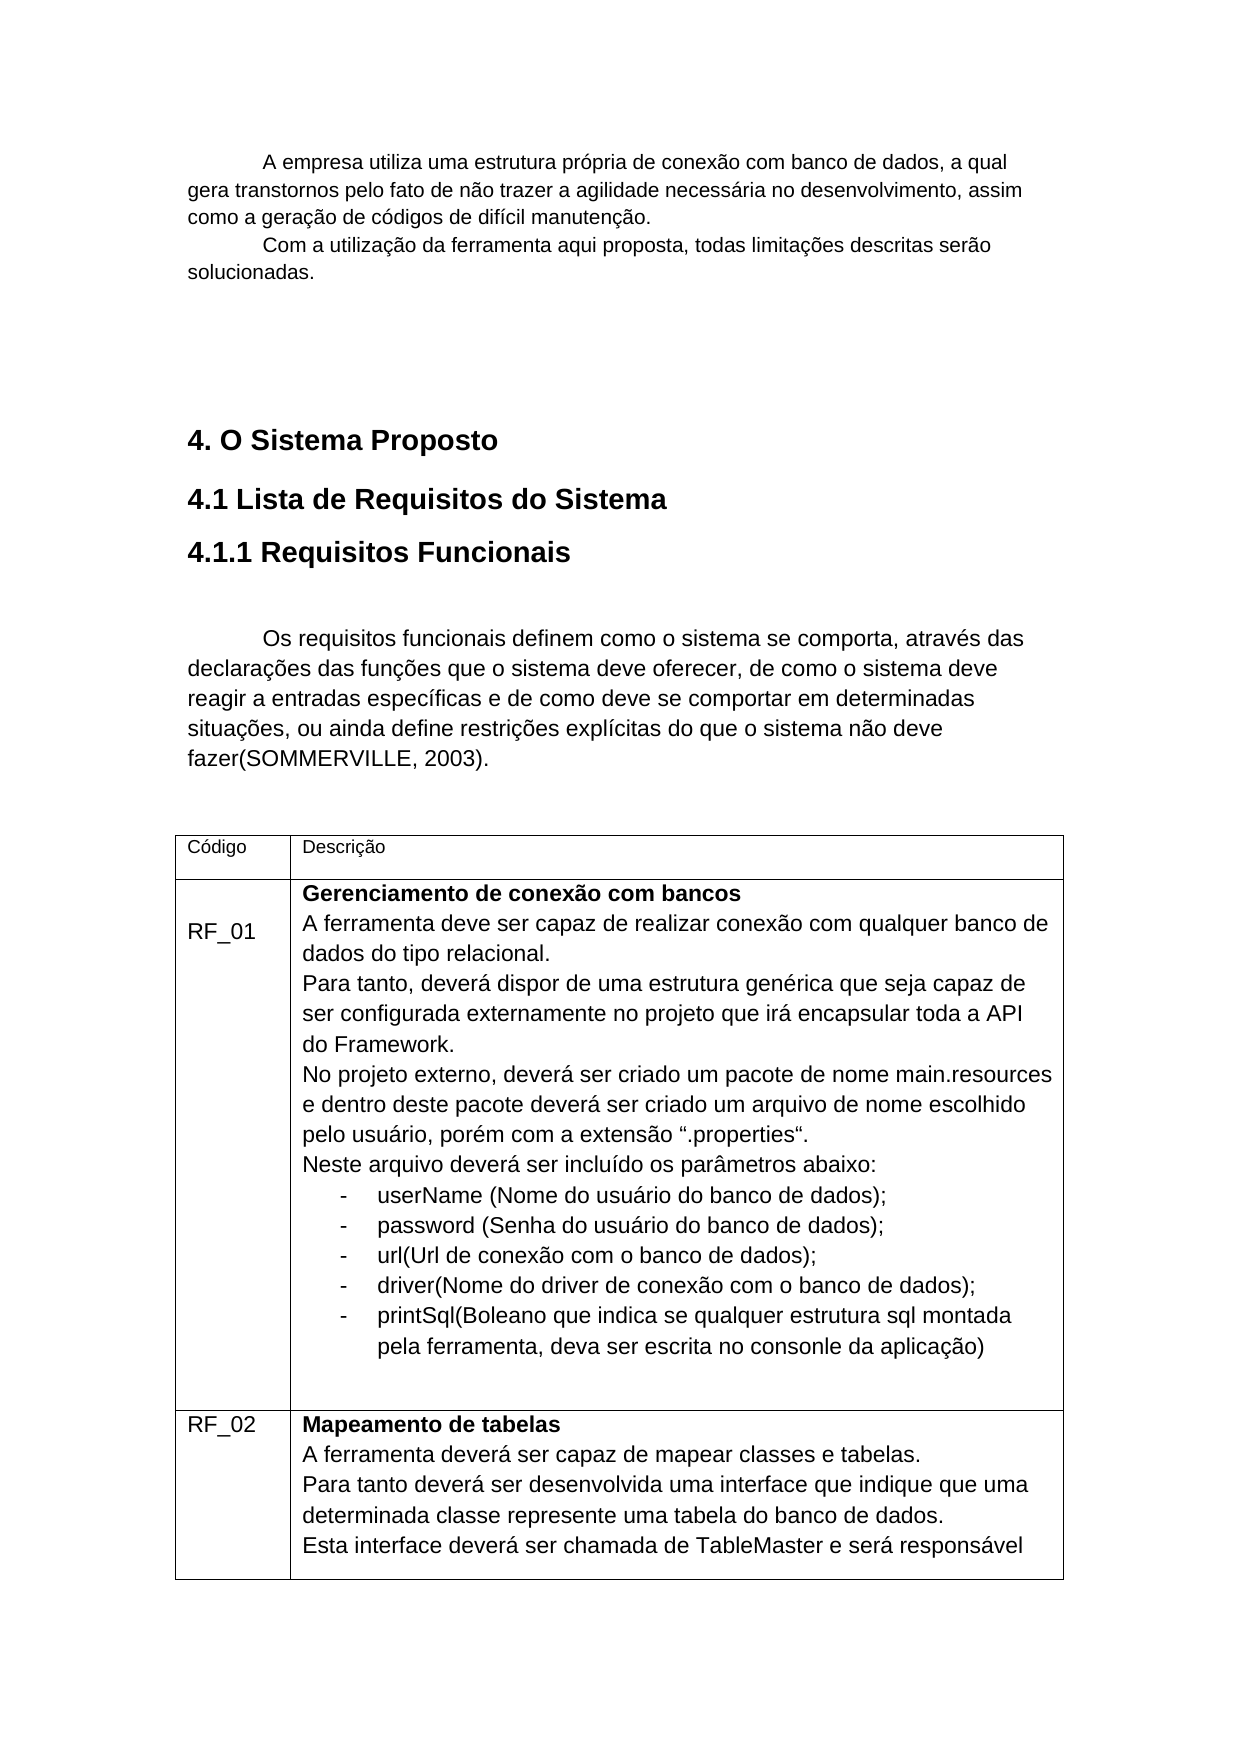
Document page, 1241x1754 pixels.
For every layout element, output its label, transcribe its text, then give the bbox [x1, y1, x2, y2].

table_cell RF_01 [176, 880, 290, 1410]
table_header Código [176, 836, 290, 878]
subtitle 4. O Sistema Proposto [187, 422, 1053, 456]
subtitle 4.1.1 Requisitos Funcionais [187, 535, 1053, 568]
table_cell RF_02 [176, 1411, 290, 1579]
table_header Descrição [291, 836, 1063, 878]
list Com a utilização da ferramenta aqui proposta, todas limitações descritas serão solucionadas. [187, 232, 1053, 284]
table_cell Mapeamento de tabelas A ferramenta deverá ser capaz de mapear classes e tabelas. Para tanto deverá ser desenvolvida uma interface que indique que uma determinada classe represente uma tabela do banco de dados. Esta interface deverá ser chamada de TableMaster e será responsável [291, 1411, 1063, 1579]
list A empresa utiliza uma estrutura própria de conexão com banco de dados, a qual gera transtornos pelo fato de não trazer a agilidade necessária no desenvolvimento, assim como a geração de códigos de difícil manutenção. [187, 150, 1053, 229]
list Os requisitos funcionais definem como o sistema se comporta, através das declarações das funções que o sistema deve oferecer, de como o sistema deve reagir a entradas específicas e de como deve se comportar em determinadas situações, ou ainda define restrições explícitas do que o sistema não deve fazer(SOMMERVILLE, 2003). [187, 624, 1053, 772]
table_cell Gerenciamento de conexão com bancos A ferramenta deve ser capaz de realizar conexão com qualquer banco de dados do tipo relacional. Para tanto, deverá dispor de uma estrutura genérica que seja capaz de ser configurada externamente no projeto que irá encapsular toda a API do Framework. No projeto externo, deverá ser criado um pacote de nome main.resources e dentro deste pacote deverá ser criado um arquivo de nome escolhido pelo usuário, porém com a extensão “.properties“. Neste arquivo deverá ser incluído os parâmetros abaixo: userName (Nome do usuário do banco de dados); password (Senha do usuário do banco de dados); url(Url de conexão com o banco de dados); driver(Nome do driver de conexão com o banco de dados); printSql(Boleano que indica se qualquer estrutura sql montada pela ferramenta, deva ser escrita no consonle da aplicação) [291, 880, 1063, 1410]
subtitle 4.1 Lista de Requisitos do Sistema [187, 482, 1053, 515]
